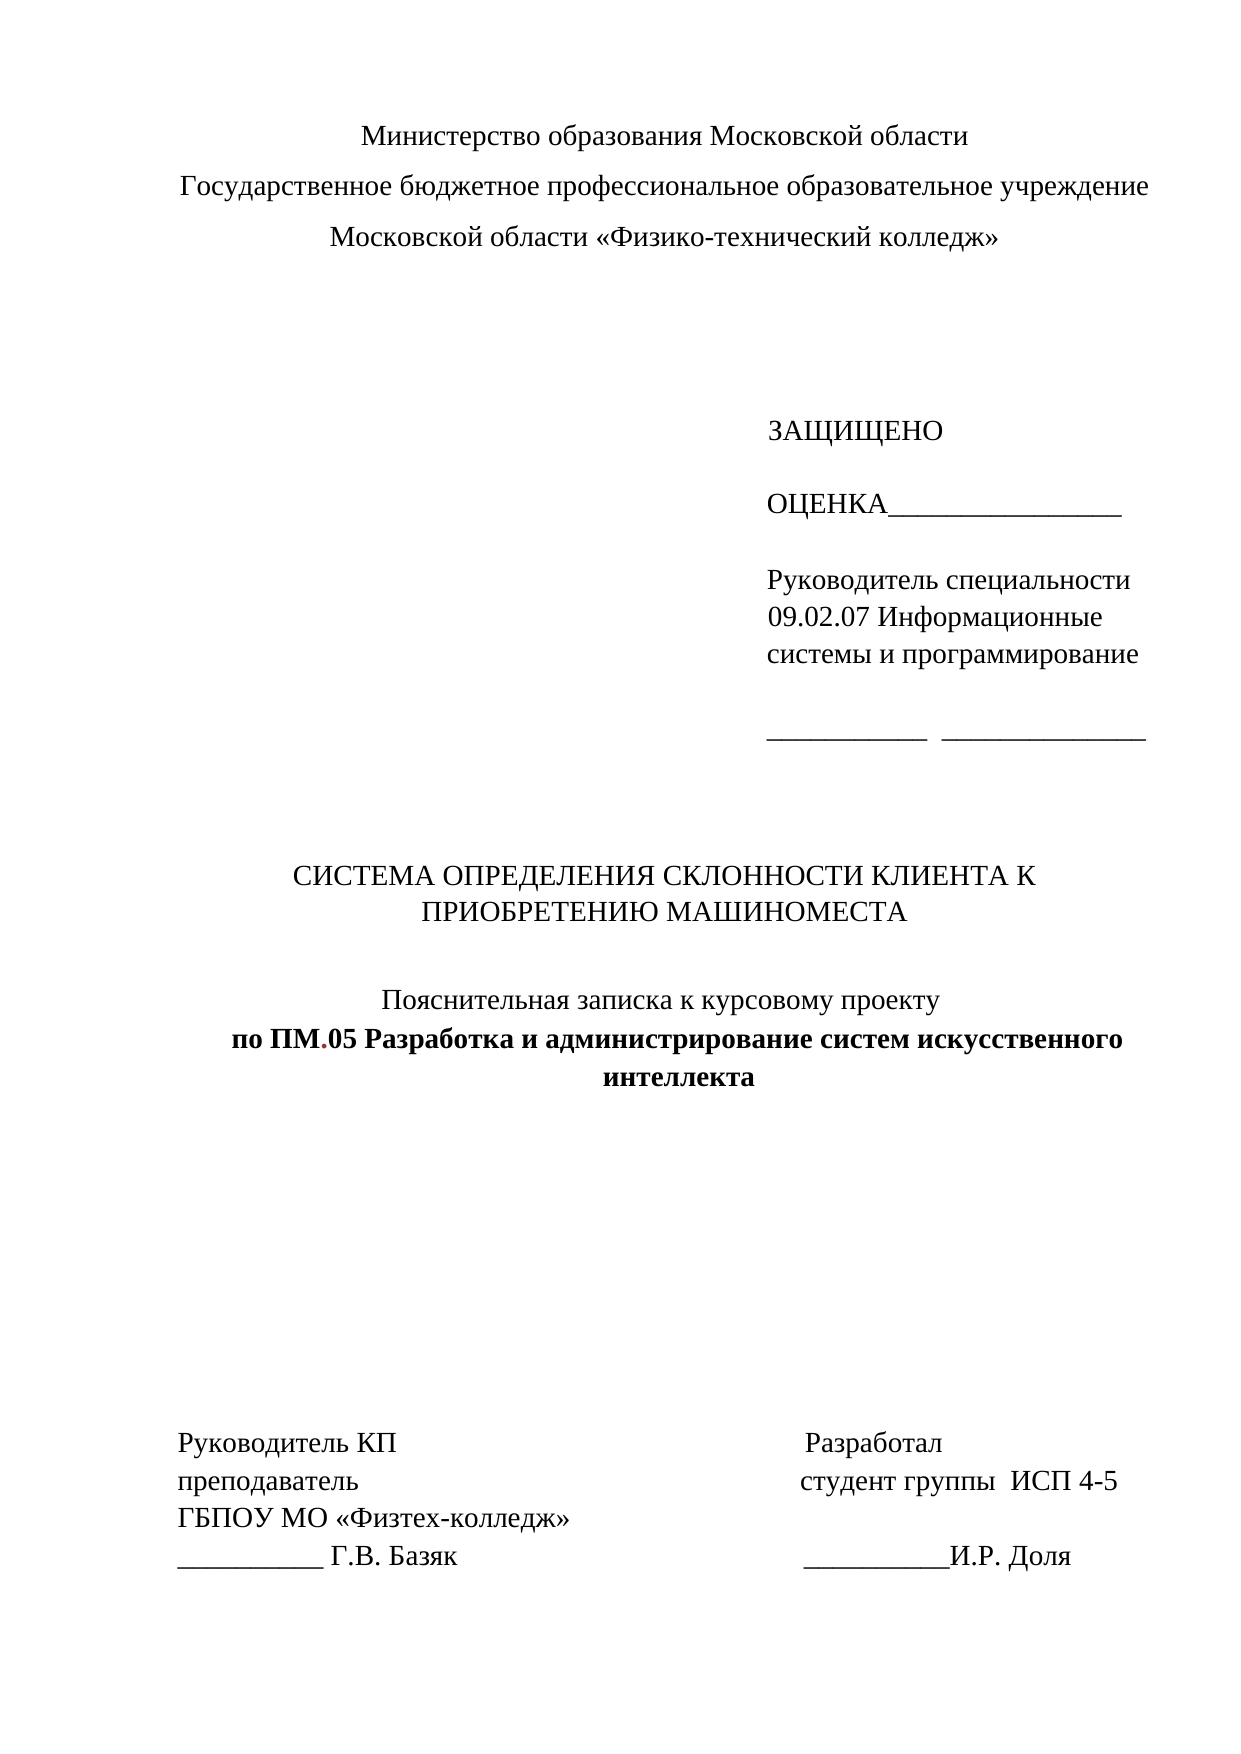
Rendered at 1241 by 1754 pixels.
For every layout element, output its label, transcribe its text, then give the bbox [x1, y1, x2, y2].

text по ПМ.05 Разработка и администрирование систем искусственного интеллекта [231, 1021, 1152, 1093]
text Министерство образования Московской области [177, 118, 1152, 152]
text ГБПОУ МО «Физтех-колледж» [177, 1500, 1152, 1534]
text ОЦЕНКА________________ [767, 486, 1152, 519]
text Руководитель КП Разработал [177, 1425, 1152, 1459]
text ___________ ______________ [767, 710, 1152, 743]
text Государственное бюджетное профессиональное образовательное учреждение Московской области «Физико-технический колледж» [177, 168, 1152, 252]
text __________ Г.В. Базяк __________И.Р. Доля [177, 1538, 1152, 1571]
text преподаватель студент группы ИСП 4-5 [177, 1463, 1152, 1496]
text Руководитель специальности 09.02.07 Информационные [767, 562, 1152, 632]
text Пояснительная записка к курсовому проекту [177, 982, 1144, 1015]
text СИСТЕМА ОПРЕДЕЛЕНИЯ СКЛОННОСТИ КЛИЕНТА К ПРИОБРЕТЕНИЮ МАШИНОМЕСТА [177, 858, 1152, 928]
text ЗАЩИЩЕНО [523, 413, 1152, 447]
text системы и программирование [767, 636, 1152, 670]
